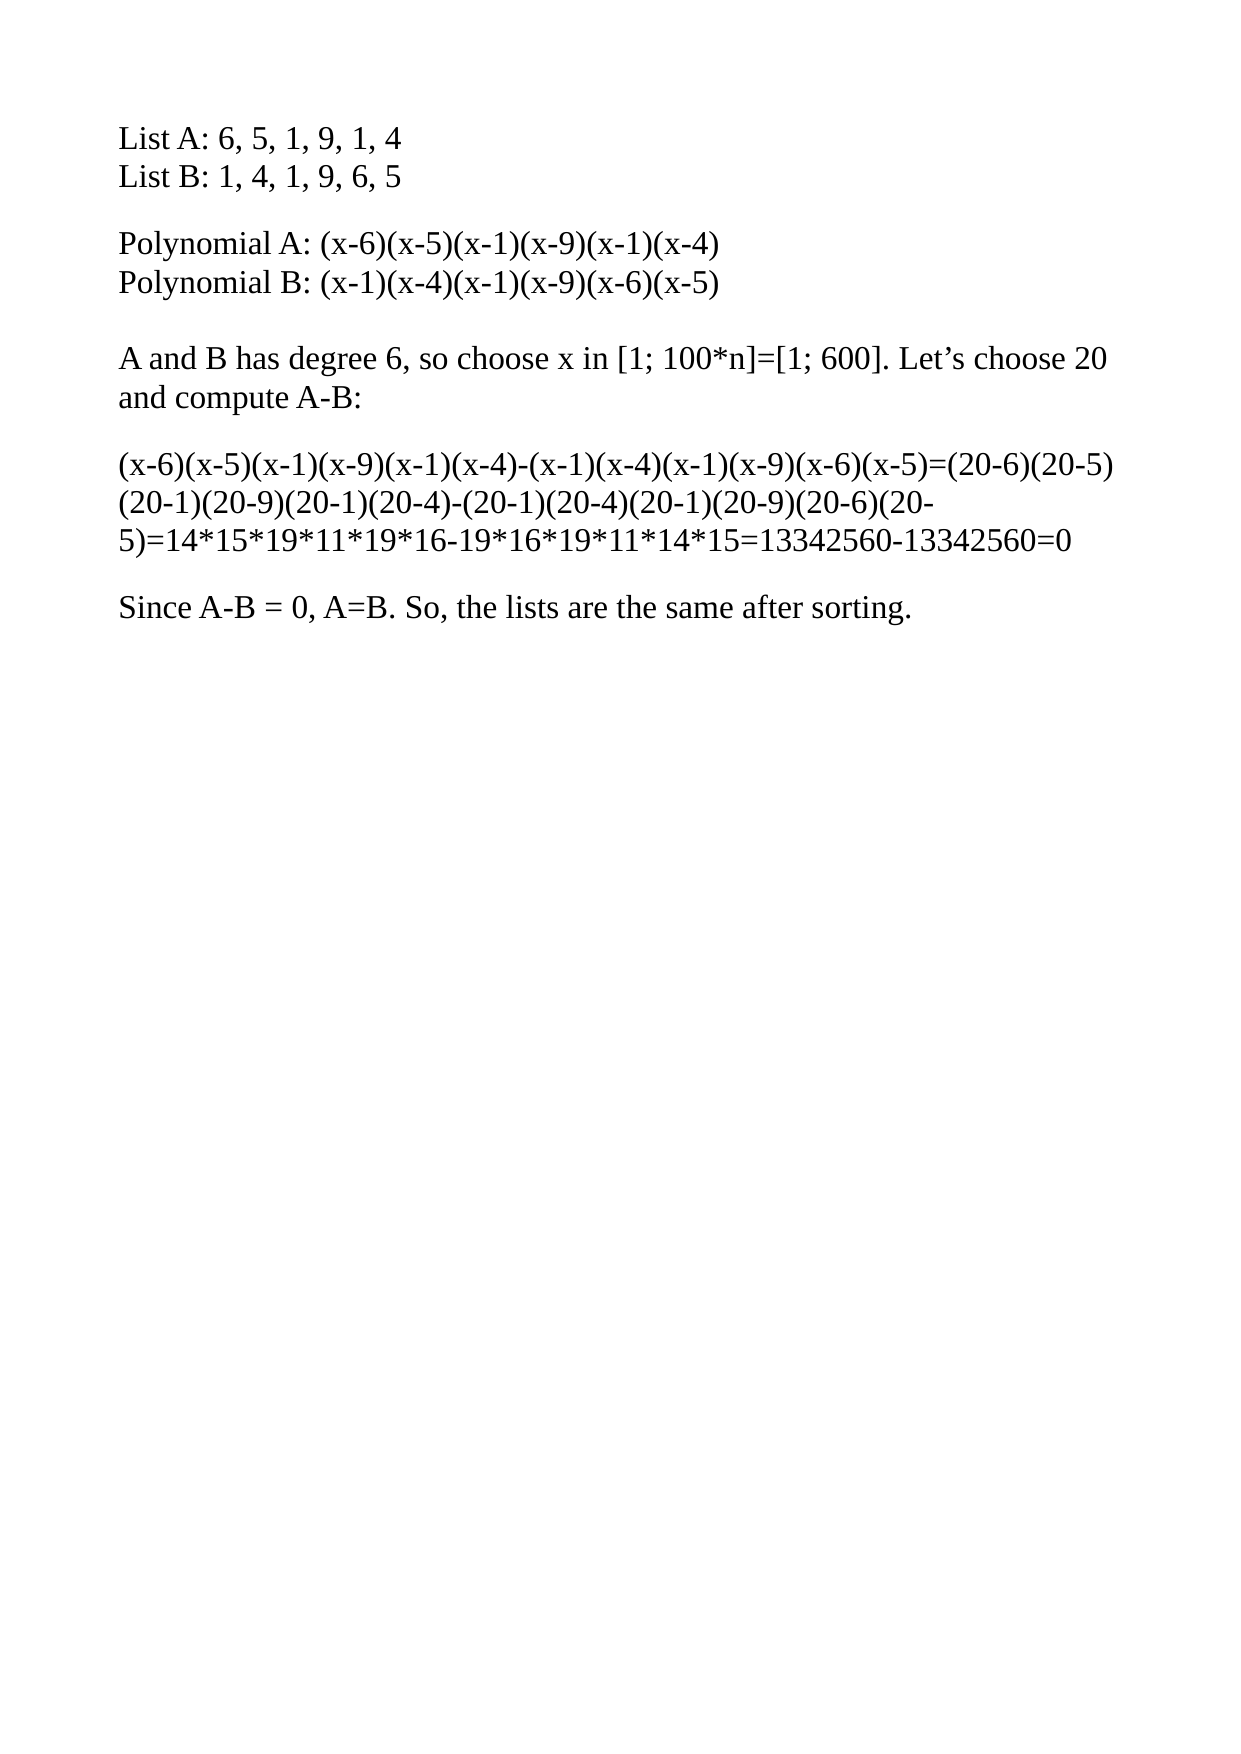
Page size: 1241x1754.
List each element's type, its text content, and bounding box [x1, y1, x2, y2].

text Since A-B = 0, A=B. So, the lists are the same after sorting. [118, 588, 1122, 626]
text Polynomial A: (x-6)(x-5)(x-1)(x-9)(x-1)(x-4) [118, 223, 1122, 262]
text Polynomial B: (x-1)(x-4)(x-1)(x-9)(x-6)(x-5) [118, 262, 1122, 338]
text List B: 1, 4, 1, 9, 6, 5 [118, 156, 1122, 195]
text A and B has degree 6, so choose x in [1; 100*n]=[1; 600]. Let’s choose 20 and compute A-B: [118, 338, 1122, 415]
text List A: 6, 5, 1, 9, 1, 4 [118, 118, 1122, 156]
text (x-6)(x-5)(x-1)(x-9)(x-1)(x-4)-(x-1)(x-4)(x-1)(x-9)(x-6)(x-5)=(20-6)(20-5)(20-1)(20-9)(20-1)(20-4)-(20-1)(20-4)(20-1)(20-9)(20-6)(20-5)=14*15*19*11*19*16-19*16*19*11*14*15=13342560-13342560=0 [118, 444, 1122, 559]
